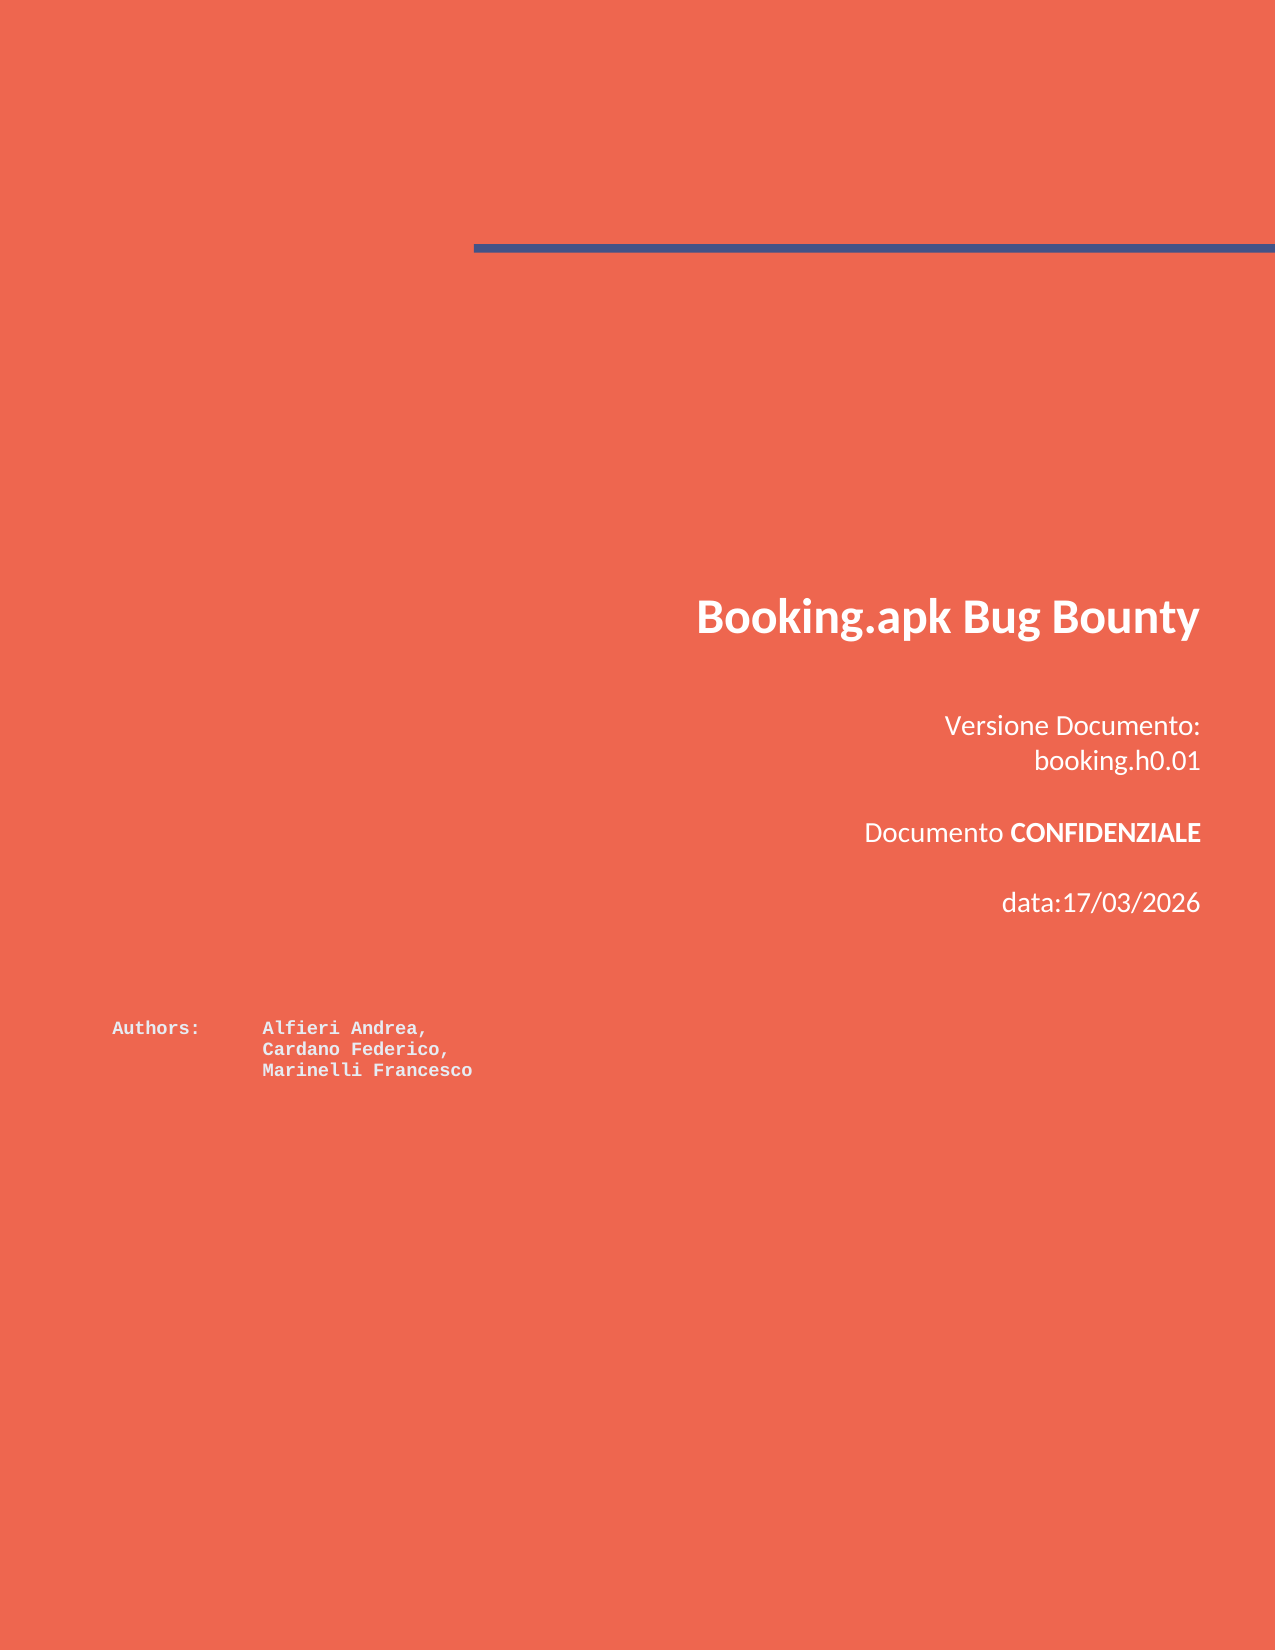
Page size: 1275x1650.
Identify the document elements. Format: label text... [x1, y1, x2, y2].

text Documento CONFIDENZIALE [37, 814, 1201, 849]
text Marinelli Francesco [112, 1061, 1237, 1082]
text Versione Documento: [37, 707, 1201, 742]
text Booking.apk Bug Bounty [37, 585, 1200, 646]
text booking.h0.01 [37, 742, 1201, 778]
text Cardano Federico, [112, 1040, 1237, 1061]
text Authors: Alfieri Andrea, [112, 1019, 1237, 1040]
text data:17/03/2026 [37, 884, 1201, 920]
